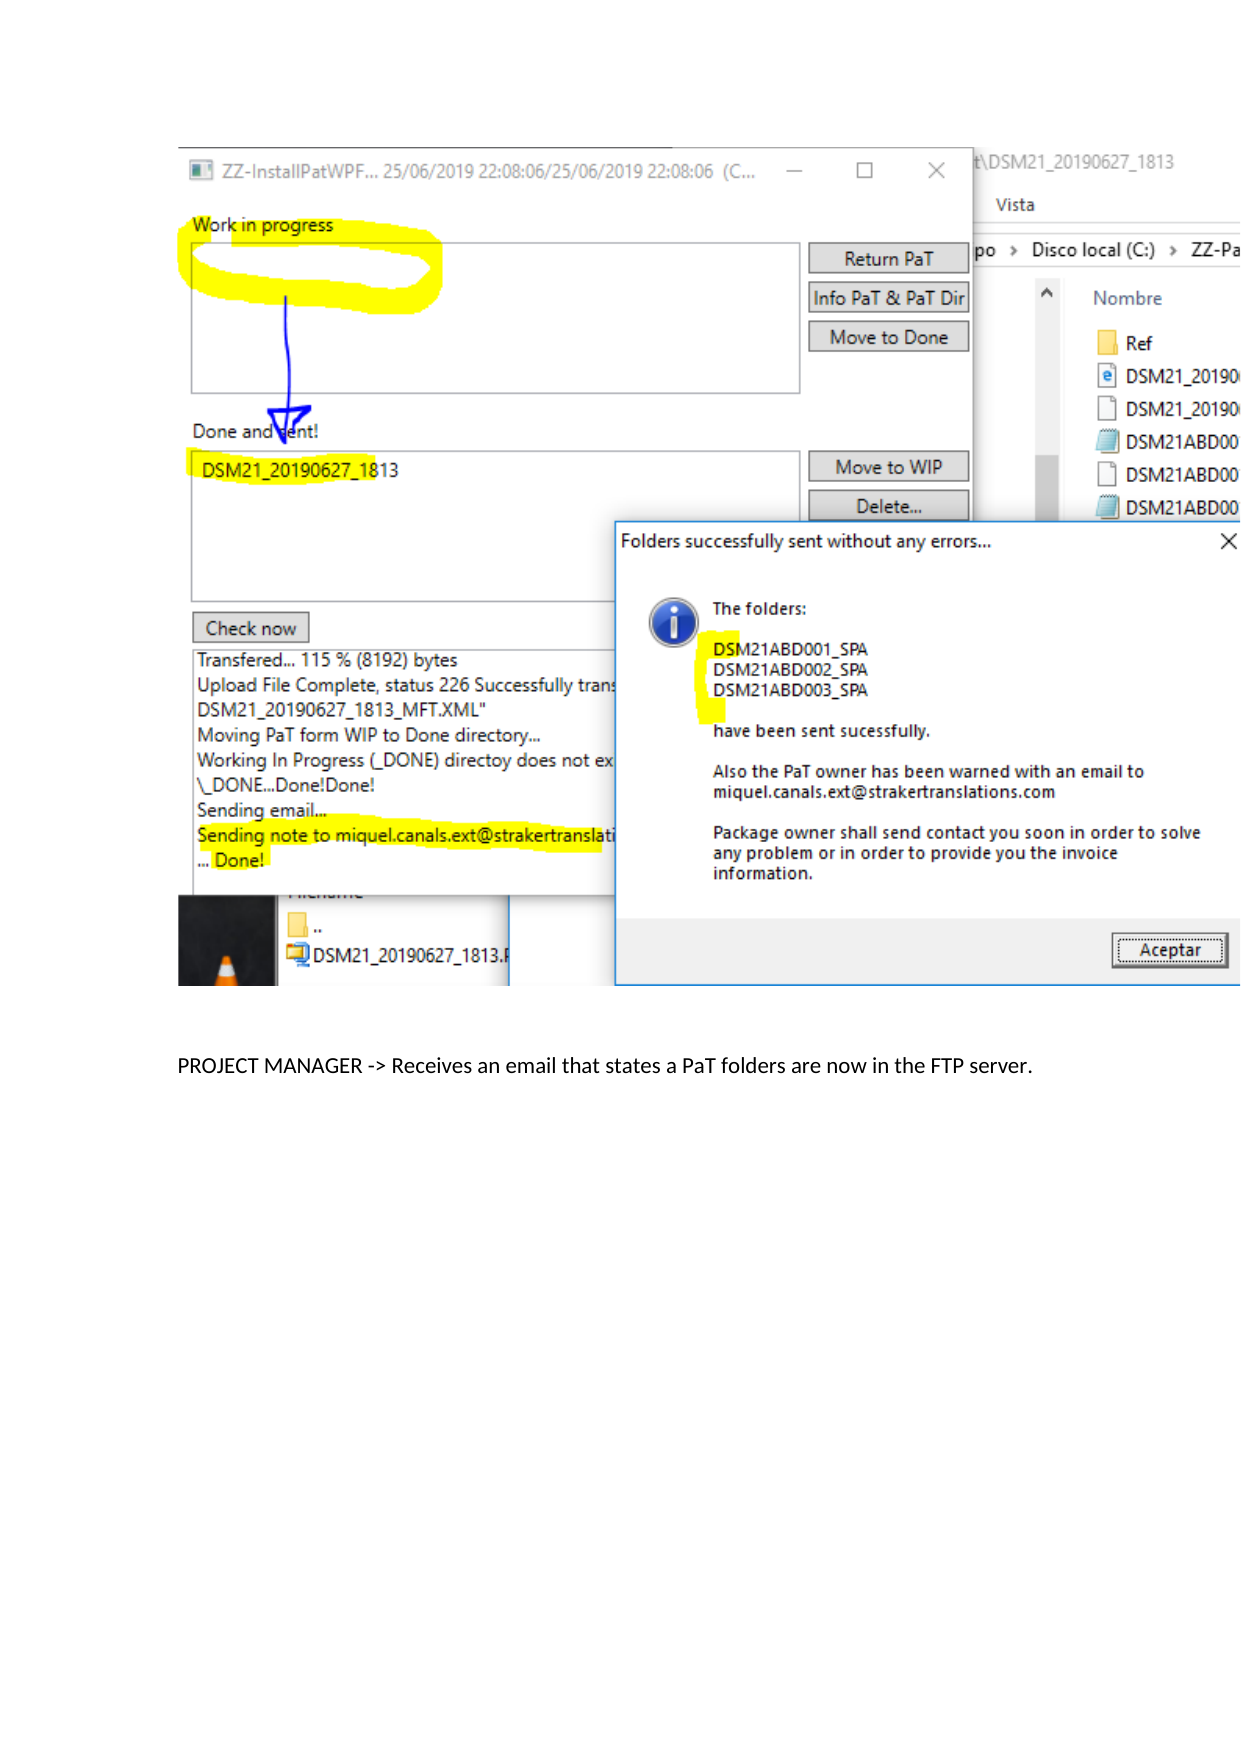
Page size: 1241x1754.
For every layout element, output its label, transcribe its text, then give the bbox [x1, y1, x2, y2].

text PROJECT MANAGER -> Receives an email that states a PaT folders are now in the FTP server. [177, 1051, 1063, 1079]
picture [177, 147, 1241, 986]
